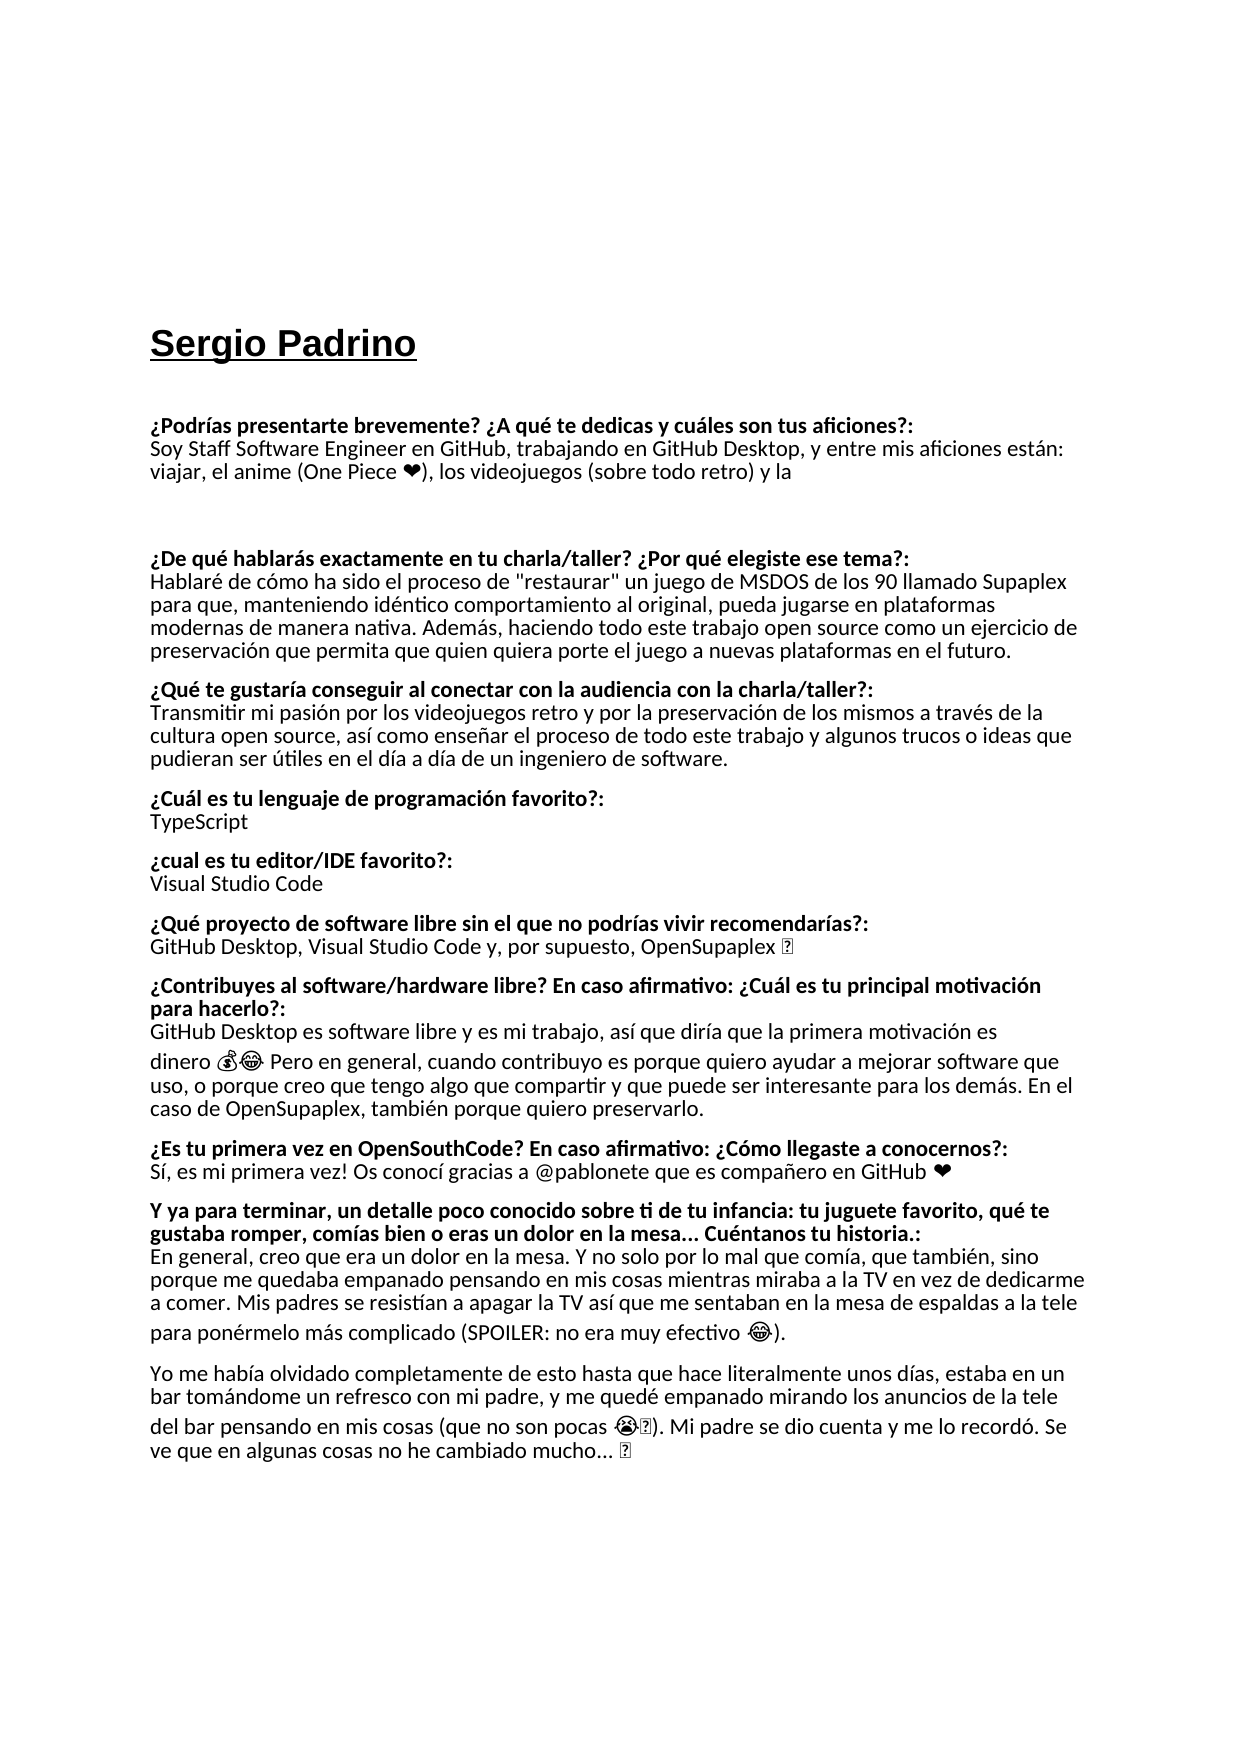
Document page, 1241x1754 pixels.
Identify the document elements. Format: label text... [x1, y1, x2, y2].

text Y ya para terminar, un detalle poco conocido sobre ti de tu infancia: tu juguete favorito, qué te gustaba romper, comías bien o eras un dolor en la mesa... Cuéntanos tu historia.: En general, creo que era un dolor en la mesa. Y no solo por lo mal que comía, que también, sino porque me quedaba empanado pensando en mis cosas mientras miraba a la TV en vez de dedicarme a comer. Mis padres se resistían a apagar la TV así que me sentaban en la mesa de espaldas a la tele para ponérmelo más complicado (SPOILER: no era muy efectivo 😂). [150, 1201, 1090, 1347]
subtitle Sergio Padrino [150, 323, 1090, 365]
text ¿Qué te gustaría conseguir al conectar con la audiencia con la charla/taller?: Transmitir mi pasión por los videojuegos retro y por la preservación de los mismos a través de la cultura open source, así como enseñar el proceso de todo este trabajo y algunos trucos o ideas que pudieran ser útiles en el día a día de un ingeniero de software. [150, 681, 1090, 772]
text Yo me había olvidado completamente de esto hasta que hace literalmente unos días, estaba en un bar tomándome un refresco con mi padre, y me quedé empanado mirando los anuncios de la tele del bar pensando en mis cosas (que no son pocas 😭🤣). Mi padre se dio cuenta y me lo recordó. Se ve que en algunas cosas no he cambiado mucho... 👀 [150, 1364, 1090, 1464]
text ¿Es tu primera vez en OpenSouthCode? En caso afirmativo: ¿Cómo llegaste a conocernos?: Sí, es mi primera vez! Os conocí gracias a @pablonete que es compañero en GitHub ❤️ [150, 1139, 1090, 1185]
text ¿Podrías presentarte brevemente? ¿A qué te dedicas y cuáles son tus aficiones?: Soy Staff Software Engineer en GitHub, trabajando en GitHub Desktop, y entre mis aficiones están: viajar, el anime (One Piece ❤️), los videojuegos (sobre todo retro) y la [150, 417, 1090, 486]
text ¿De qué hablarás exactamente en tu charla/taller? ¿Por qué elegiste ese tema?: Hablaré de cómo ha sido el proceso de "restaurar" un juego de MSDOS de los 90 llamado Supaplex para que, manteniendo idéntico comportamiento al original, pueda jugarse en plataformas modernas de manera nativa. Además, haciendo todo este trabajo open source como un ejercicio de preservación que permita que quien quiera porte el juego a nuevas plataformas en el futuro. [150, 549, 1090, 664]
text ¿cual es tu editor/IDE favorito?: Visual Studio Code [150, 851, 1090, 897]
text ¿Contribuyes al software/hardware libre? En caso afirmativo: ¿Cuál es tu principal motivación para hacerlo?: GitHub Desktop es software libre y es mi trabajo, así que diría que la primera motivación es dinero 💰😂 Pero en general, cuando contribuyo es porque quiero ayudar a mejorar software que uso, o porque creo que tengo algo que compartir y que puede ser interesante para los demás. En el caso de OpenSupaplex, también porque quiero preservarlo. [150, 976, 1090, 1122]
text ¿Cuál es tu lenguaje de programación favorito?: TypeScript [150, 789, 1090, 835]
text ¿Qué proyecto de software libre sin el que no podrías vivir recomendarías?: GitHub Desktop, Visual Studio Code y, por supuesto, OpenSupaplex 👀 [150, 914, 1090, 960]
